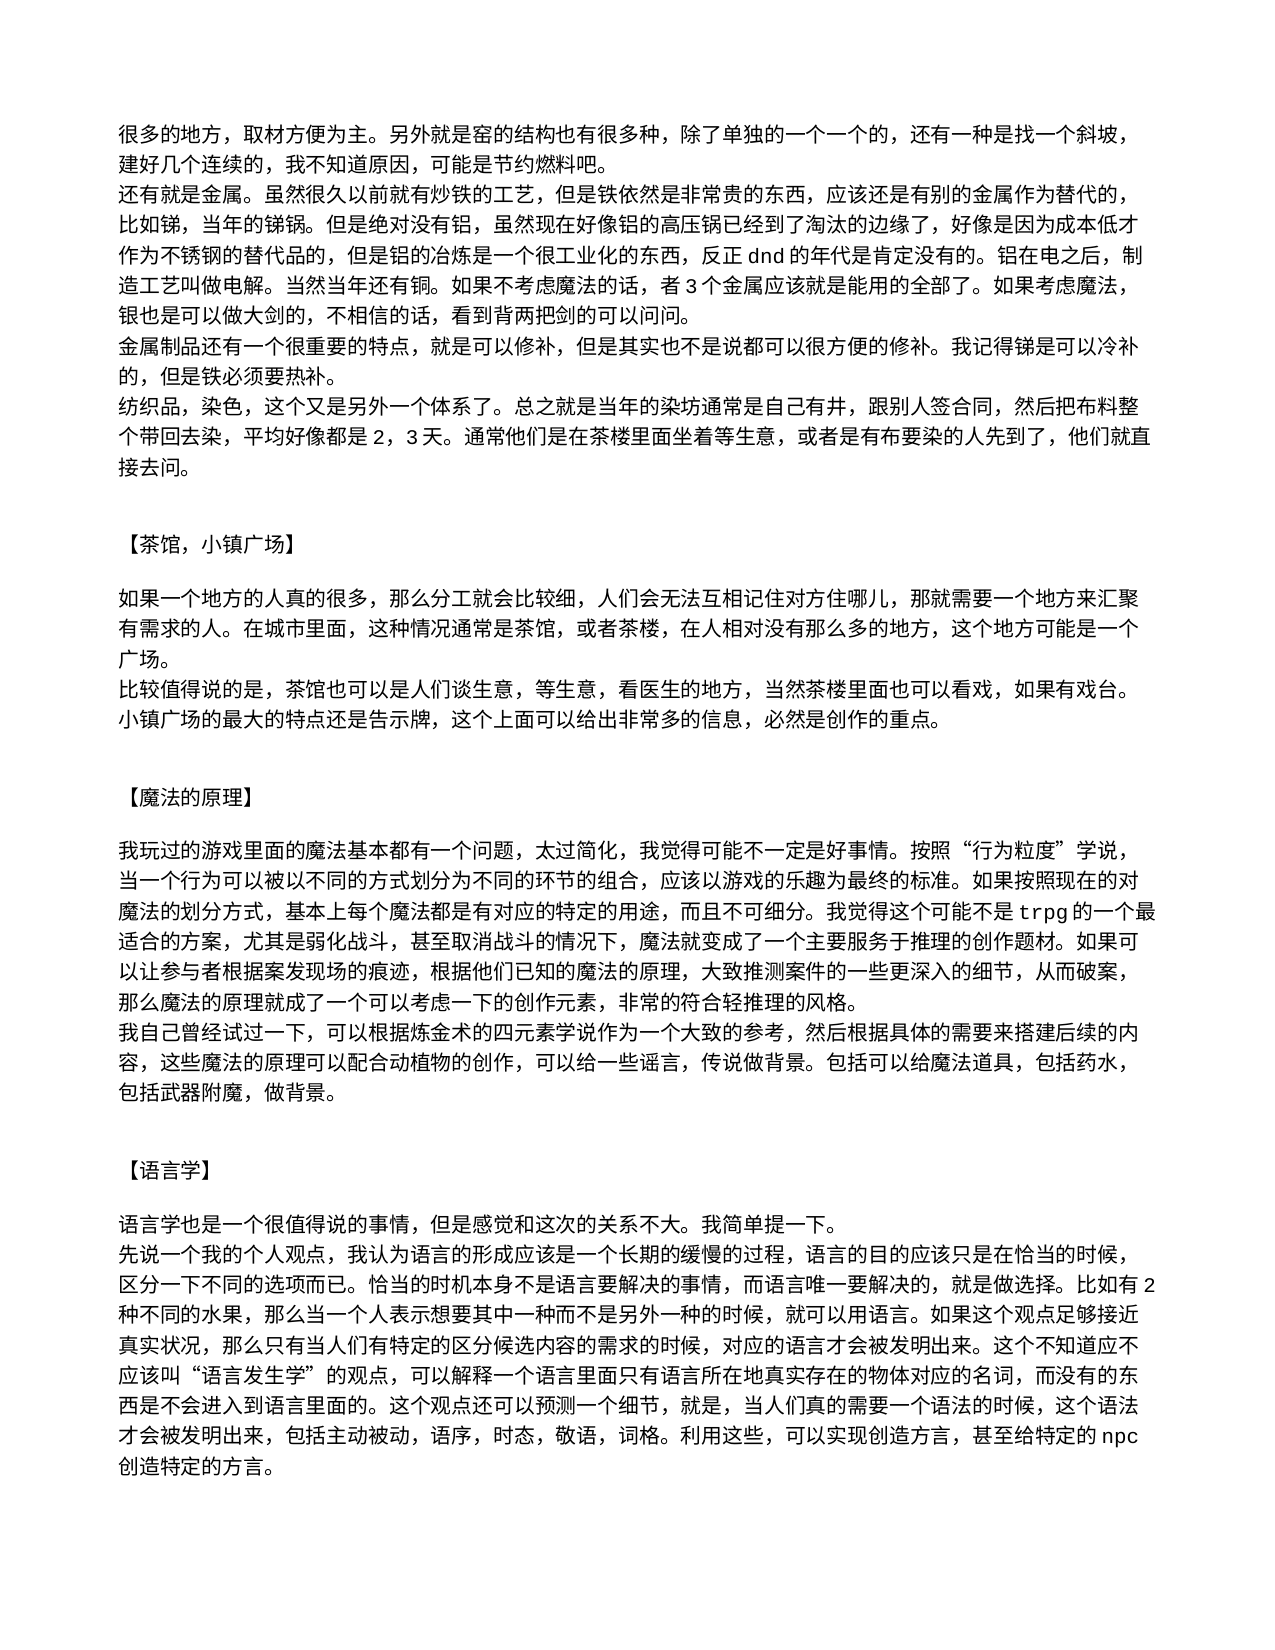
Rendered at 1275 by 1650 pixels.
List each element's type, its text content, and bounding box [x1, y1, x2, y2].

text 【语言学】 [118, 1154, 1157, 1184]
text 【茶馆，小镇广场】 [118, 528, 1157, 559]
text 【魔法的原理】 [118, 781, 1157, 811]
text 还有就是金属。虽然很久以前就有炒铁的工艺，但是铁依然是非常贵的东西，应该还是有别的金属作为替代的，比如锑，当年的锑锅。但是绝对没有铝，虽然现在好像铝的高压锅已经到了淘汰的边缘了，好像是因为成本低才作为不锈钢的替代品的，但是铝的冶炼是一个很工业化的东西，反正dnd的年代是肯定没有的。铝在电之后，制造工艺叫做电解。当然当年还有铜。如果不考虑魔法的话，者3个金属应该就是能用的全部了。如果考虑魔法，银也是可以做大剑的，不相信的话，看到背两把剑的可以问问。 [118, 178, 1157, 330]
text 先说一个我的个人观点，我认为语言的形成应该是一个长期的缓慢的过程，语言的目的应该只是在恰当的时候，区分一下不同的选项而已。恰当的时机本身不是语言要解决的事情，而语言唯一要解决的，就是做选择。比如有2种不同的水果，那么当一个人表示想要其中一种而不是另外一种的时候，就可以用语言。如果这个观点足够接近真实状况，那么只有当人们有特定的区分候选内容的需求的时候，对应的语言才会被发明出来。这个不知道应不应该叫“语言发生学”的观点，可以解释一个语言里面只有语言所在地真实存在的物体对应的名词，而没有的东西是不会进入到语言里面的。这个观点还可以预测一个细节，就是，当人们真的需要一个语法的时候，这个语法才会被发明出来，包括主动被动，语序，时态，敬语，词格。利用这些，可以实现创造方言，甚至给特定的npc创造特定的方言。 [118, 1238, 1157, 1480]
text 我自己曾经试过一下，可以根据炼金术的四元素学说作为一个大致的参考，然后根据具体的需要来搭建后续的内容，这些魔法的原理可以配合动植物的创作，可以给一些谣言，传说做背景。包括可以给魔法道具，包括药水，包括武器附魔，做背景。 [118, 1016, 1157, 1107]
text 我玩过的游戏里面的魔法基本都有一个问题，太过简化，我觉得可能不一定是好事情。按照“行为粒度”学说，当一个行为可以被以不同的方式划分为不同的环节的组合，应该以游戏的乐趣为最终的标准。如果按照现在的对魔法的划分方式，基本上每个魔法都是有对应的特定的用途，而且不可细分。我觉得这个可能不是trpg的一个最适合的方案，尤其是弱化战斗，甚至取消战斗的情况下，魔法就变成了一个主要服务于推理的创作题材。如果可以让参与者根据案发现场的痕迹，根据他们已知的魔法的原理，大致推测案件的一些更深入的细节，从而破案，那么魔法的原理就成了一个可以考虑一下的创作元素，非常的符合轻推理的风格。 [118, 834, 1157, 1016]
text 纺织品，染色，这个又是另外一个体系了。总之就是当年的染坊通常是自己有井，跟别人签合同，然后把布料整个带回去染，平均好像都是2，3天。通常他们是在茶楼里面坐着等生意，或者是有布要染的人先到了，他们就直接去问。 [118, 390, 1157, 481]
text 小镇广场的最大的特点还是告示牌，这个上面可以给出非常多的信息，必然是创作的重点。 [118, 703, 1157, 733]
text 金属制品还有一个很重要的特点，就是可以修补，但是其实也不是说都可以很方便的修补。我记得锑是可以冷补的，但是铁必须要热补。 [118, 330, 1157, 390]
text 很多的地方，取材方便为主。另外就是窑的结构也有很多种，除了单独的一个一个的，还有一种是找一个斜坡，建好几个连续的，我不知道原因，可能是节约燃料吧。 [118, 118, 1157, 178]
text 比较值得说的是，茶馆也可以是人们谈生意，等生意，看医生的地方，当然茶楼里面也可以看戏，如果有戏台。 [118, 673, 1157, 703]
text 如果一个地方的人真的很多，那么分工就会比较细，人们会无法互相记住对方住哪儿，那就需要一个地方来汇聚有需求的人。在城市里面，这种情况通常是茶馆，或者茶楼，在人相对没有那么多的地方，这个地方可能是一个广场。 [118, 582, 1157, 673]
text 语言学也是一个很值得说的事情，但是感觉和这次的关系不大。我简单提一下。 [118, 1208, 1157, 1238]
